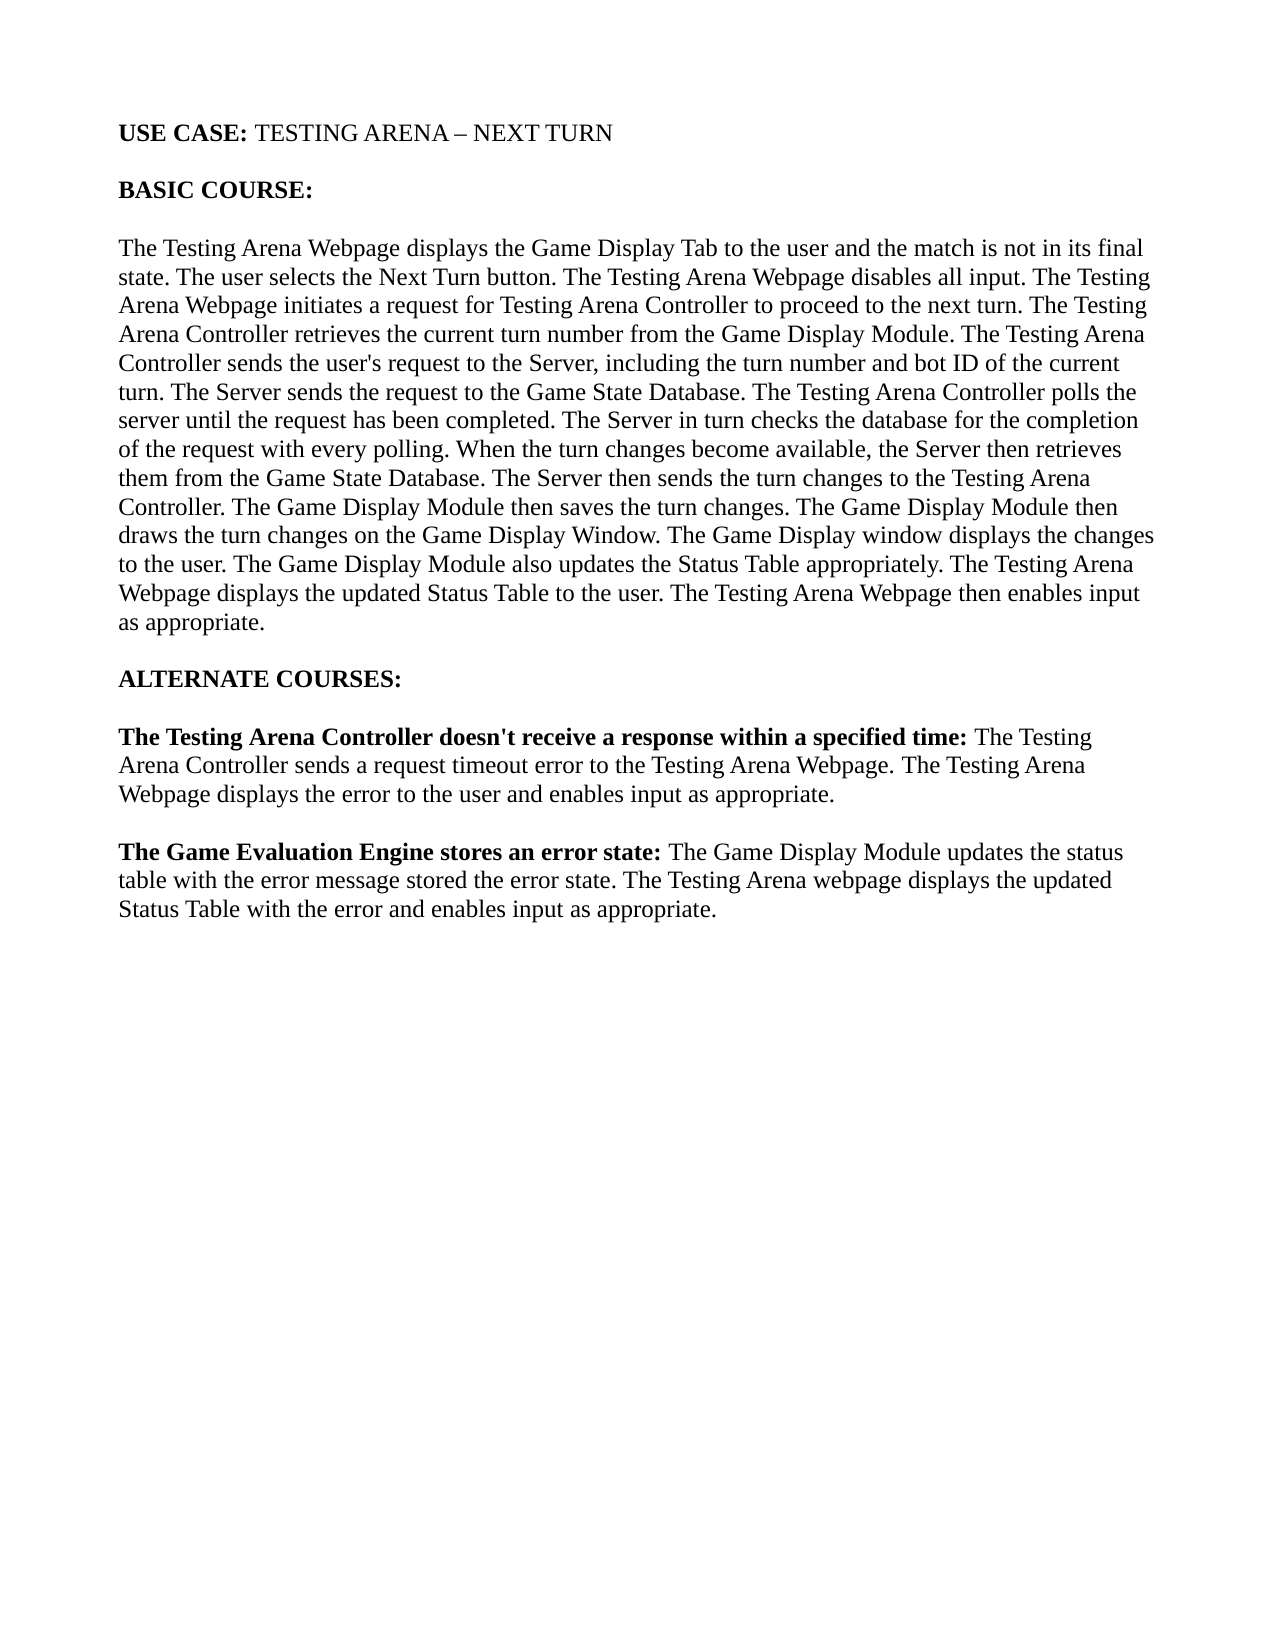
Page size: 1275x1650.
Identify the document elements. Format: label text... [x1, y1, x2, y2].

text BASIC COURSE: [118, 176, 1157, 204]
text ALTERNATE COURSES: [118, 664, 1157, 693]
text The Testing Arena Controller doesn't receive a response within a specified time: The Testing Arena Controller sends a request timeout error to the Testing Arena Webpage. The Testing Arena Webpage displays the error to the user and enables input as appropriate. [118, 722, 1157, 808]
text USE CASE: TESTING ARENA – NEXT TURN [118, 118, 1157, 147]
text The Game Evaluation Engine stores an error state: The Game Display Module updates the status table with the error message stored the error state. The Testing Arena webpage displays the updated Status Table with the error and enables input as appropriate. [118, 837, 1157, 923]
text The Testing Arena Webpage displays the Game Display Tab to the user and the match is not in its final state. The user selects the Next Turn button. The Testing Arena Webpage disables all input. The Testing Arena Webpage initiates a request for Testing Arena Controller to proceed to the next turn. The Testing Arena Controller retrieves the current turn number from the Game Display Module. The Testing Arena Controller sends the user's request to the Server, including the turn number and bot ID of the current turn. The Server sends the request to the Game State Database. The Testing Arena Controller polls the server until the request has been completed. The Server in turn checks the database for the completion of the request with every polling. When the turn changes become available, the Server then retrieves them from the Game State Database. The Server then sends the turn changes to the Testing Arena Controller. The Game Display Module then saves the turn changes. The Game Display Module then draws the turn changes on the Game Display Window. The Game Display window displays the changes to the user. The Game Display Module also updates the Status Table appropriately. The Testing Arena Webpage displays the updated Status Table to the user. The Testing Arena Webpage then enables input as appropriate. [118, 233, 1157, 636]
